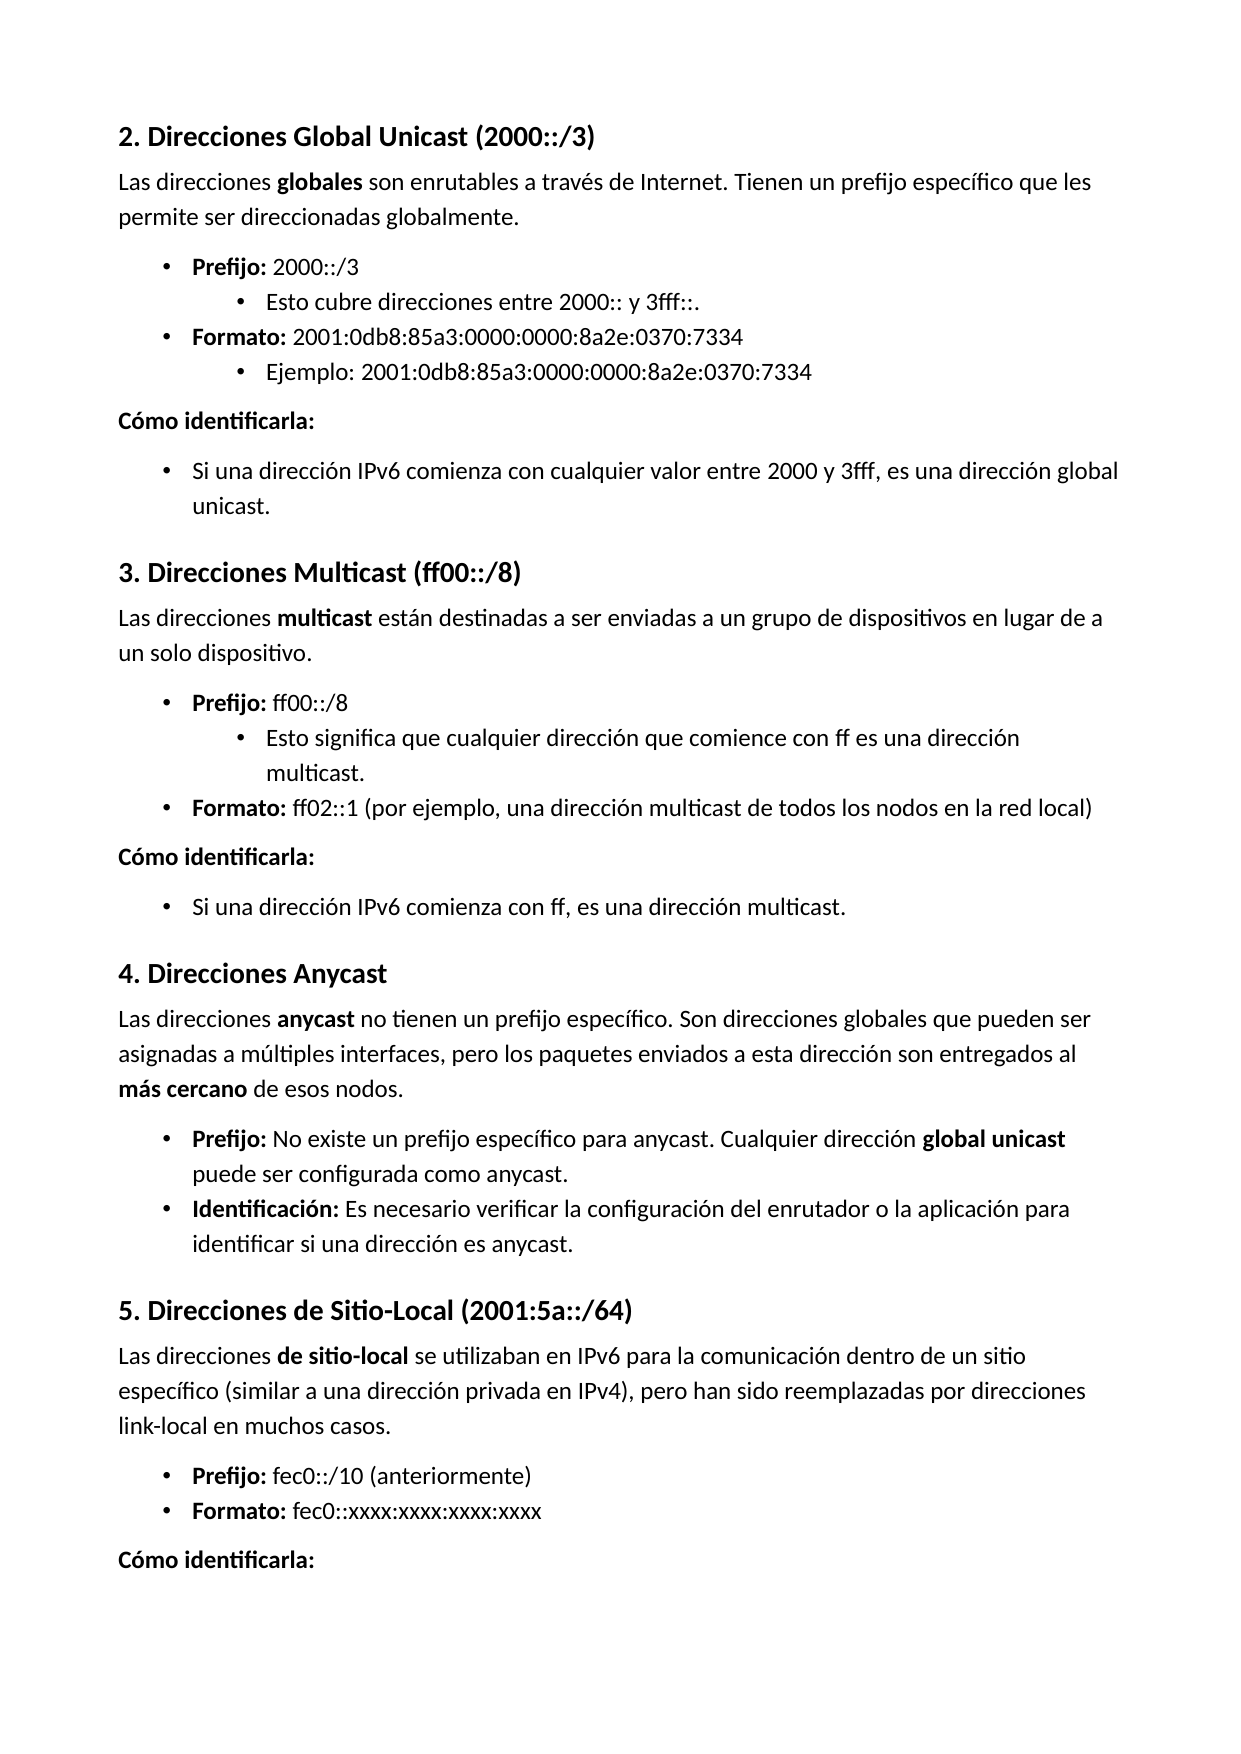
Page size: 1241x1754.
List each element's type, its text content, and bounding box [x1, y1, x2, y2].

list Si una dirección IPv6 comienza con ff, es una dirección multicast. [162, 891, 1122, 922]
list Formato: 2001:0db8:85a3:0000:0000:8a2e:0370:7334 [162, 321, 1122, 351]
list Esto significa que cualquier dirección que comience con ff es una dirección multicast. [236, 722, 1122, 787]
text Las direcciones anycast no tienen un prefijo específico. Son direcciones globales que pueden ser asignadas a múltiples interfaces, pero los paquetes enviados a esta dirección son entregados al más cercano de esos nodos. [118, 1003, 1122, 1104]
text Las direcciones globales son enrutables a través de Internet. Tienen un prefijo específico que les permite ser direccionadas globalmente. [118, 166, 1122, 232]
list Ejemplo: 2001:0db8:85a3:0000:0000:8a2e:0370:7334 [236, 356, 1122, 386]
text Cómo identificarla: [118, 1544, 1122, 1575]
text Cómo identificarla: [118, 405, 1122, 436]
subtitle 5. Direcciones de Sitio-Local (2001:5a::/64) [118, 1292, 1122, 1328]
text Las direcciones multicast están destinadas a ser enviadas a un grupo de dispositivos en lugar de a un solo dispositivo. [118, 602, 1122, 668]
list Esto cubre direcciones entre 2000:: y 3fff::. [236, 286, 1122, 316]
subtitle 4. Direcciones Anycast [118, 955, 1122, 991]
list Identificación: Es necesario verificar la configuración del enrutador o la aplicación para identificar si una dirección es anycast. [162, 1193, 1122, 1258]
list Formato: fec0::xxxx:xxxx:xxxx:xxxx [162, 1495, 1122, 1525]
list Prefijo: fec0::/10 (anteriormente) [162, 1460, 1122, 1490]
list Si una dirección IPv6 comienza con cualquier valor entre 2000 y 3fff, es una dirección global unicast. [162, 455, 1122, 521]
list Formato: ff02::1 (por ejemplo, una dirección multicast de todos los nodos en la red local) [162, 792, 1122, 822]
list Prefijo: 2000::/3 [162, 251, 1122, 281]
list Prefijo: No existe un prefijo específico para anycast. Cualquier dirección global unicast puede ser configurada como anycast. [162, 1123, 1122, 1188]
text Las direcciones de sitio-local se utilizaban en IPv6 para la comunicación dentro de un sitio específico (similar a una dirección privada en IPv4), pero han sido reemplazadas por direcciones link-local en muchos casos. [118, 1340, 1122, 1441]
subtitle 3. Direcciones Multicast (ff00::/8) [118, 554, 1122, 590]
list Prefijo: ff00::/8 [162, 687, 1122, 717]
text Cómo identificarla: [118, 841, 1122, 872]
subtitle 2. Direcciones Global Unicast (2000::/3) [118, 118, 1122, 154]
